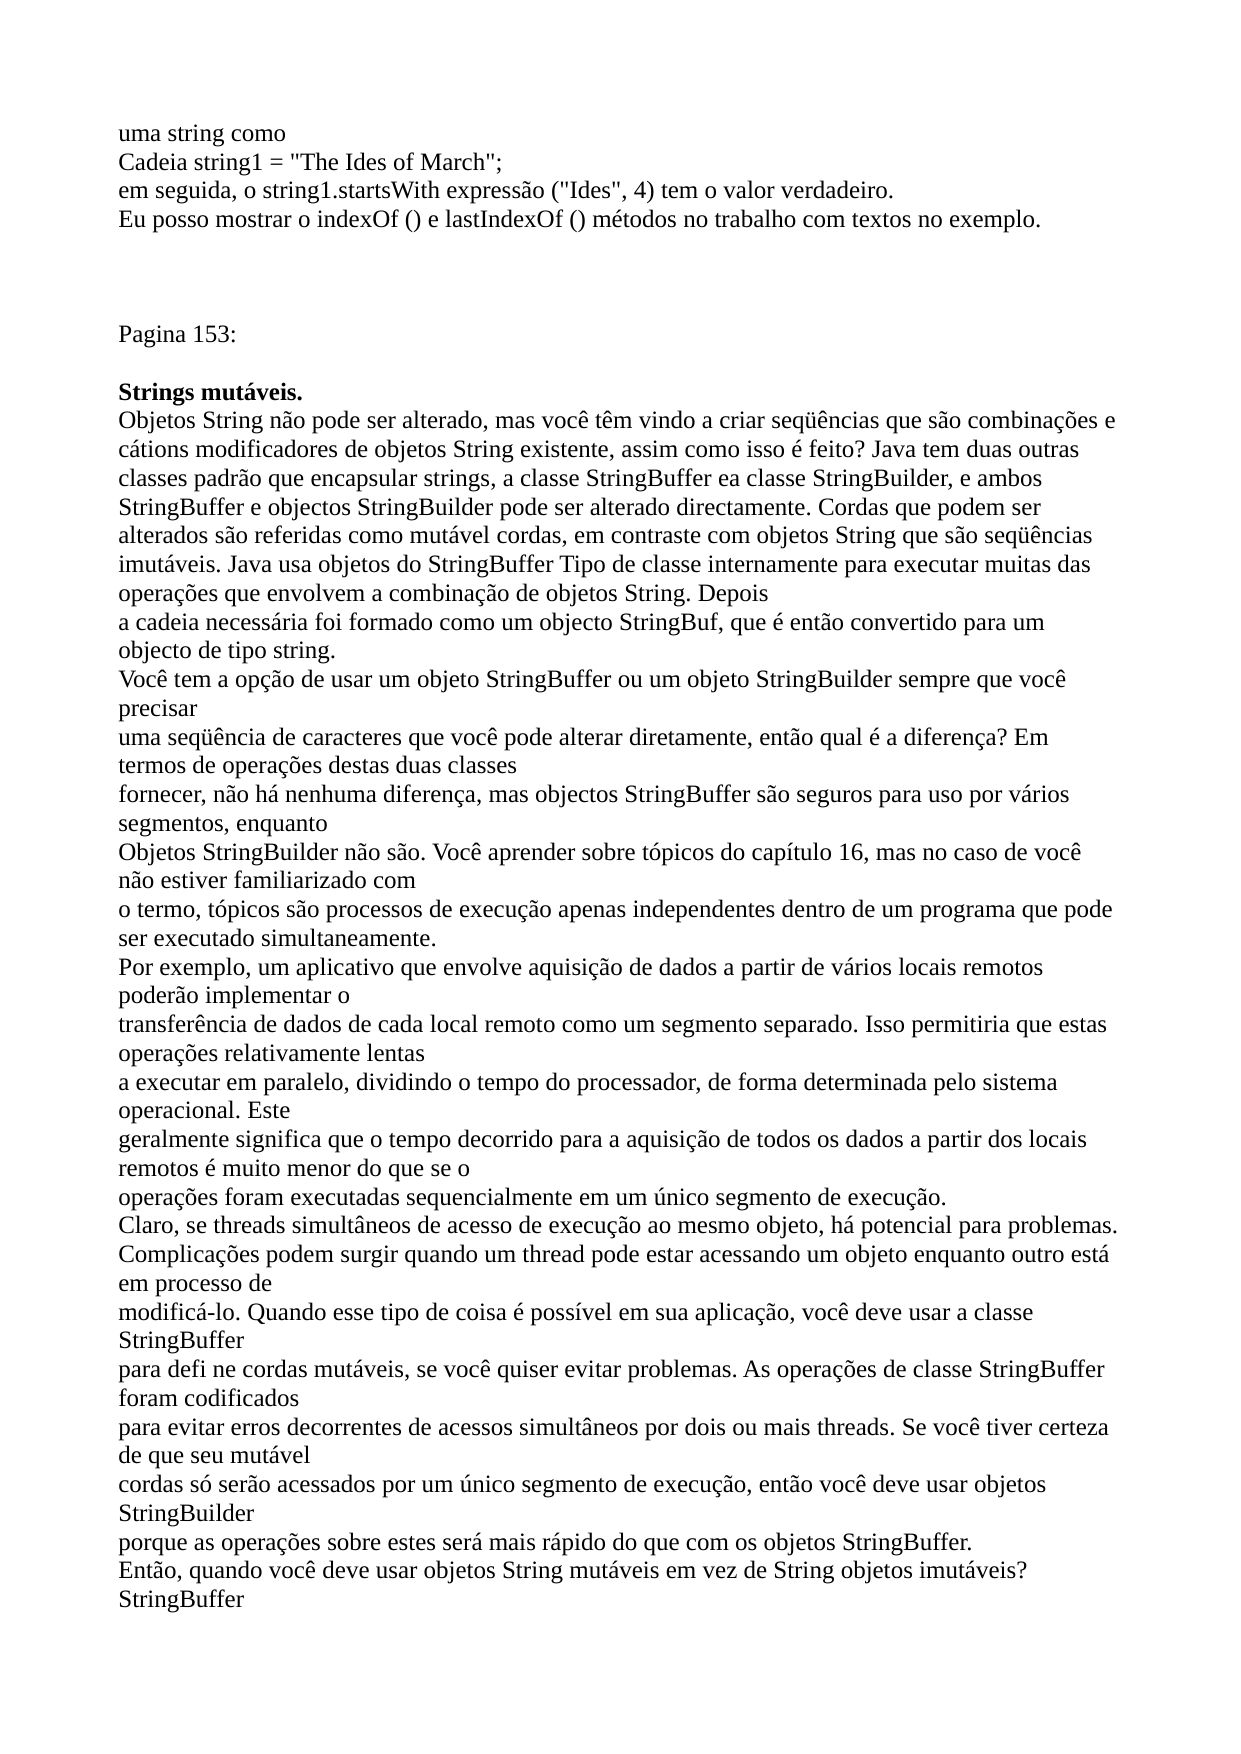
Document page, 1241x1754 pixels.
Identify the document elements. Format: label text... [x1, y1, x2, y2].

text Objetos String não pode ser alterado, mas você têm vindo a criar seqüências que são combinações e [118, 406, 1122, 434]
text Strings mutáveis. [118, 377, 1122, 406]
text geralmente significa que o tempo decorrido para a aquisição de todos os dados a partir dos locais remotos é muito menor do que se o [118, 1124, 1122, 1182]
text o termo, tópicos são processos de execução apenas independentes dentro de um programa que pode ser executado simultaneamente. [118, 894, 1122, 952]
text porque as operações sobre estes será mais rápido do que com os objetos StringBuffer. [118, 1527, 1122, 1556]
text para defi ne cordas mutáveis, se você quiser evitar problemas. As operações de classe StringBuffer foram codificados [118, 1354, 1122, 1412]
text a cadeia necessária foi formado como um objecto StringBuf, que é então convertido para um objecto de tipo string. [118, 607, 1122, 664]
text fornecer, não há nenhuma diferença, mas objectos StringBuffer são seguros para uso por vários segmentos, enquanto [118, 779, 1122, 837]
text Objetos StringBuilder não são. Você aprender sobre tópicos do capítulo 16, mas no caso de você não estiver familiarizado com [118, 837, 1122, 894]
text uma string como [118, 118, 1122, 147]
text operações foram executadas sequencialmente em um único segmento de execução. [118, 1182, 1122, 1211]
text Pagina 153: [118, 319, 1122, 348]
text Por exemplo, um aplicativo que envolve aquisição de dados a partir de vários locais remotos poderão implementar o [118, 952, 1122, 1009]
text Complicações podem surgir quando um thread pode estar acessando um objeto enquanto outro está em processo de [118, 1239, 1122, 1297]
text Eu posso mostrar o indexOf () e lastIndexOf () métodos no trabalho com textos no exemplo. [118, 204, 1122, 233]
text em seguida, o string1.startsWith expressão ("Ides", 4) tem o valor verdadeiro. [118, 176, 1122, 204]
text Você tem a opção de usar um objeto StringBuffer ou um objeto StringBuilder sempre que você precisar [118, 664, 1122, 722]
text Claro, se threads simultâneos de acesso de execução ao mesmo objeto, há potencial para problemas. [118, 1211, 1122, 1239]
text Então, quando você deve usar objetos String mutáveis em vez de String objetos imutáveis? StringBuffer [118, 1556, 1122, 1613]
text Cadeia string1 = "The Ides of March"; [118, 147, 1122, 176]
text uma seqüência de caracteres que você pode alterar diretamente, então qual é a diferença? Em termos de operações destas duas classes [118, 722, 1122, 779]
text cátions modificadores de objetos String existente, assim como isso é feito? Java tem duas outras classes padrão que encapsular strings, a classe StringBuffer ea classe StringBuilder, e ambos StringBuffer e objectos StringBuilder pode ser alterado directamente. Cordas que podem ser alterados são referidas como mutável cordas, em contraste com objetos String que são seqüências imutáveis. Java usa objetos do StringBuffer Tipo de classe internamente para executar muitas das operações que envolvem a combinação de objetos String. Depois [118, 434, 1122, 607]
text transferência de dados de cada local remoto como um segmento separado. Isso permitiria que estas operações relativamente lentas [118, 1009, 1122, 1067]
text para evitar erros decorrentes de acessos simultâneos por dois ou mais threads. Se você tiver certeza de que seu mutável [118, 1412, 1122, 1469]
text cordas só serão acessados ​​por um único segmento de execução, então você deve usar objetos StringBuilder [118, 1469, 1122, 1527]
text modificá-lo. Quando esse tipo de coisa é possível em sua aplicação, você deve usar a classe StringBuffer [118, 1297, 1122, 1354]
text a executar em paralelo, dividindo o tempo do processador, de forma determinada pelo sistema operacional. Este [118, 1067, 1122, 1124]
